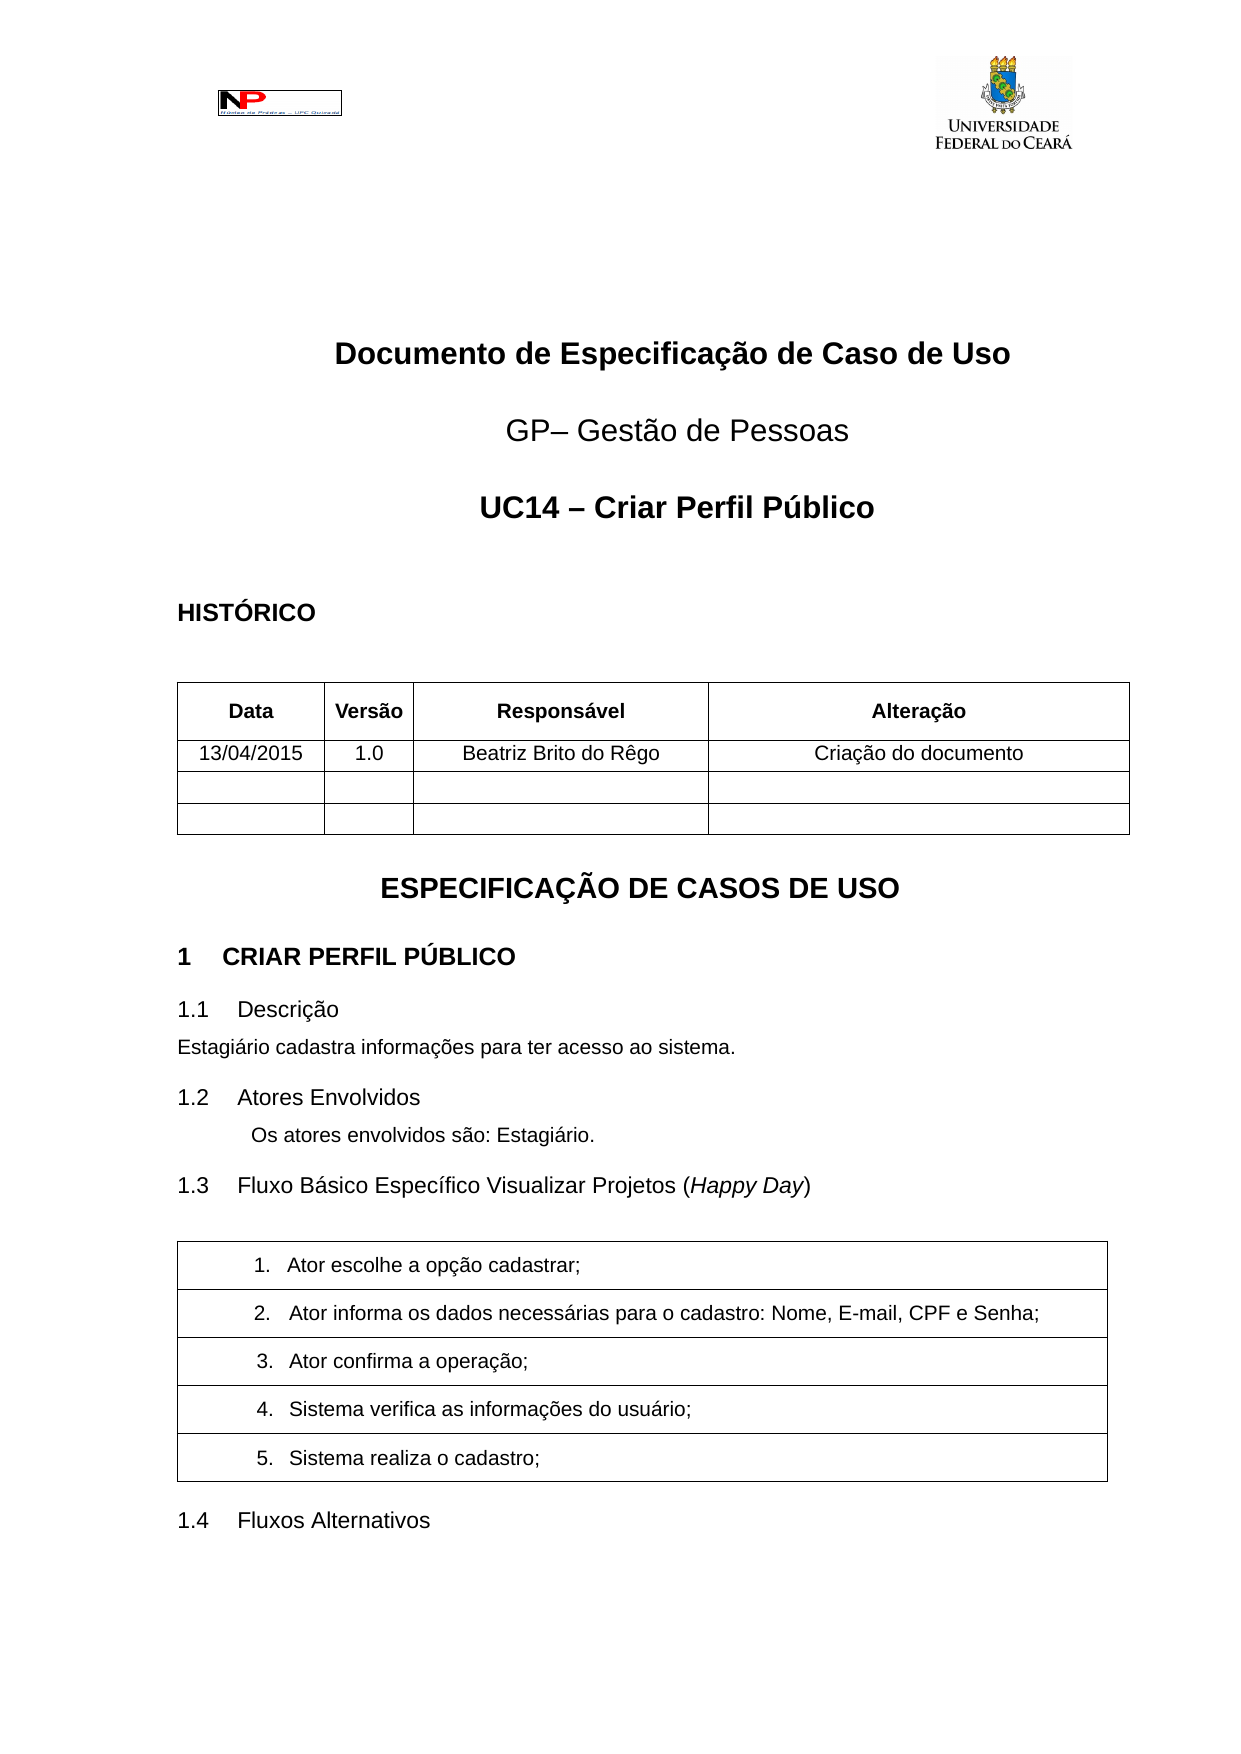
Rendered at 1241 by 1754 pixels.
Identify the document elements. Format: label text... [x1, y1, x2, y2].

table_cell [178, 772, 324, 802]
text UC14 – Criar Perfil Público [177, 489, 1104, 525]
table_cell [709, 772, 1129, 802]
table_header Data [178, 683, 324, 740]
table_header Versão [325, 683, 413, 740]
table_cell [414, 804, 708, 834]
text Documento de Especificação de Caso de Uso [177, 335, 1104, 371]
text Estagiário cadastra informações para ter acesso ao sistema. [177, 1035, 1103, 1059]
text GP– Gestão de Pessoas [177, 412, 1104, 448]
subtitle Fluxo Básico Específico Visualizar Projetos (Happy Day) [177, 1172, 1104, 1198]
table_header Ator escolhe a opção cadastrar; [178, 1242, 1107, 1289]
table_cell [709, 804, 1129, 834]
subtitle Histórico [177, 598, 1104, 626]
table_cell [325, 772, 413, 802]
table_cell Beatriz Brito do Rêgo [414, 741, 708, 771]
table_cell [178, 804, 324, 834]
text Especificação de casos de uso [177, 871, 1104, 905]
table_header Responsável [414, 683, 708, 740]
table_cell 1.0 [325, 741, 413, 771]
table_cell Criação do documento [709, 741, 1129, 771]
table_cell [325, 804, 413, 834]
table_cell Ator confirma a operação; [178, 1338, 1107, 1385]
table_cell 13/04/2015 [178, 741, 324, 771]
text Os atores envolvidos são: Estagiário. [177, 1123, 1104, 1147]
table_header Alteração [709, 683, 1129, 740]
table_cell [414, 772, 708, 802]
table_header Sistema realiza o cadastro; [178, 1434, 1107, 1481]
table_cell Ator informa os dados necessárias para o cadastro: Nome, E-mail, CPF e Senha; [178, 1290, 1107, 1337]
subtitle Criar Perfil Público [177, 942, 1104, 971]
subtitle Descrição [177, 996, 1104, 1022]
subtitle Atores Envolvidos [177, 1084, 1104, 1110]
table_cell Sistema verifica as informações do usuário; [178, 1386, 1107, 1433]
picture [219, 91, 341, 115]
subtitle Fluxos Alternativos [177, 1507, 1104, 1533]
picture [935, 56, 1074, 151]
